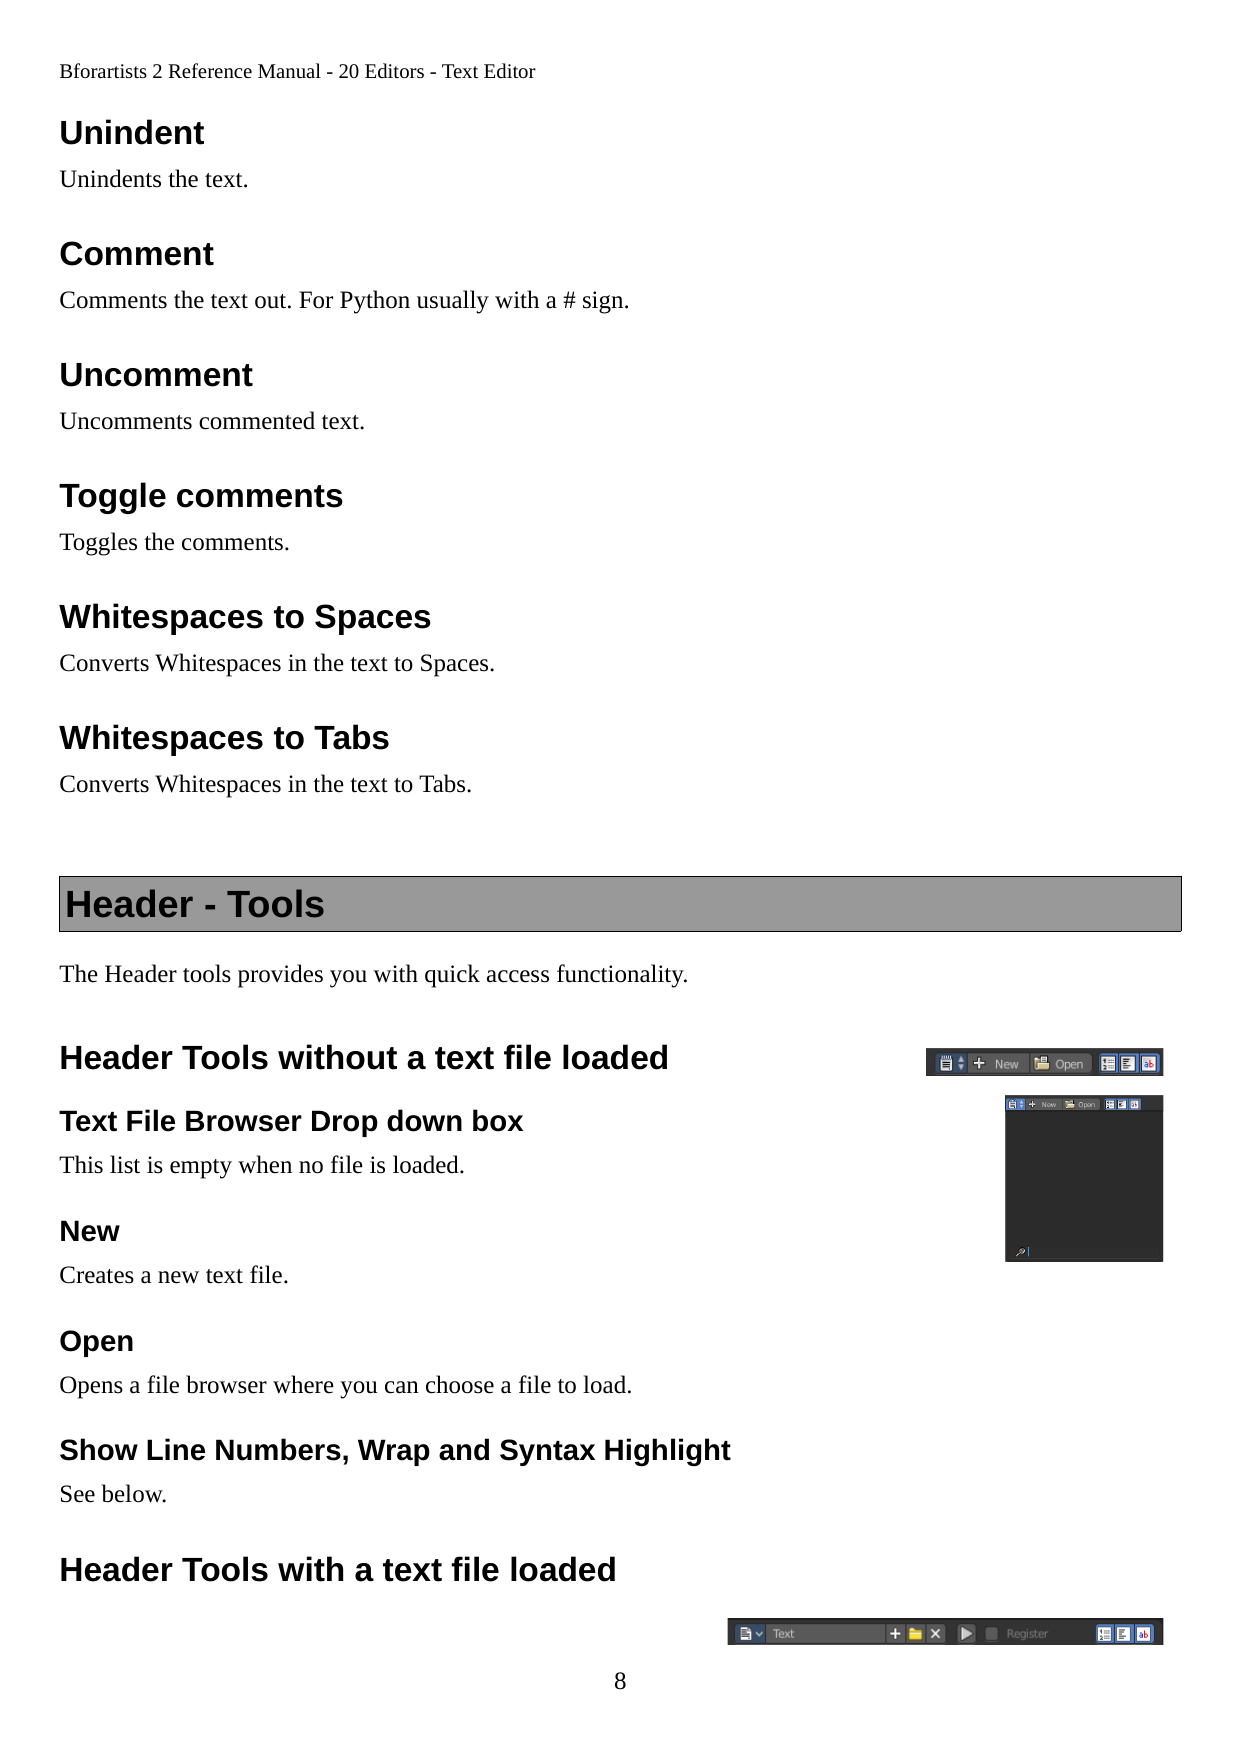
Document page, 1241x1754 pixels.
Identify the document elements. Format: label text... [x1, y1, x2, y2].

picture [1005, 1095, 1164, 1262]
text The Header tools provides you with quick access functionality. [59, 959, 1181, 988]
subtitle Whitespaces to Spaces [59, 597, 1181, 635]
subtitle Uncomment [59, 355, 1181, 393]
text Toggles the comments. [59, 527, 1181, 556]
text Uncomments commented text. [59, 406, 1181, 434]
text See below. [59, 1479, 1181, 1508]
subtitle Unindent [59, 113, 1181, 151]
subtitle Toggle comments [59, 476, 1181, 514]
subtitle Text File Browser Drop down box [59, 1104, 1005, 1137]
text Comments the text out. For Python usually with a # sign. [59, 285, 1181, 313]
subtitle Whitespaces to Tabs [59, 718, 1181, 756]
text Converts Whitespaces in the text to Tabs. [59, 769, 1181, 798]
text Opens a file browser where you can choose a file to load. [59, 1370, 1181, 1398]
picture [926, 1048, 1164, 1076]
subtitle Open [59, 1323, 1181, 1357]
text Converts Whitespaces in the text to Spaces. [59, 648, 1181, 677]
subtitle Comment [59, 234, 1181, 272]
subtitle New [59, 1213, 1005, 1247]
subtitle Header Tools without a text file loaded [59, 1038, 1181, 1077]
table_header Header - Tools [60, 877, 1181, 931]
text Creates a new text file. [59, 1260, 1181, 1288]
picture [727, 1618, 1164, 1645]
text Unindents the text. [59, 164, 1181, 192]
subtitle Show Line Numbers, Wrap and Syntax Highlight [59, 1433, 1181, 1467]
subtitle Header Tools with a text file loaded [59, 1549, 1181, 1588]
subtitle [1164, 1213, 1181, 1247]
text This list is empty when no file is loaded. [59, 1150, 1005, 1179]
